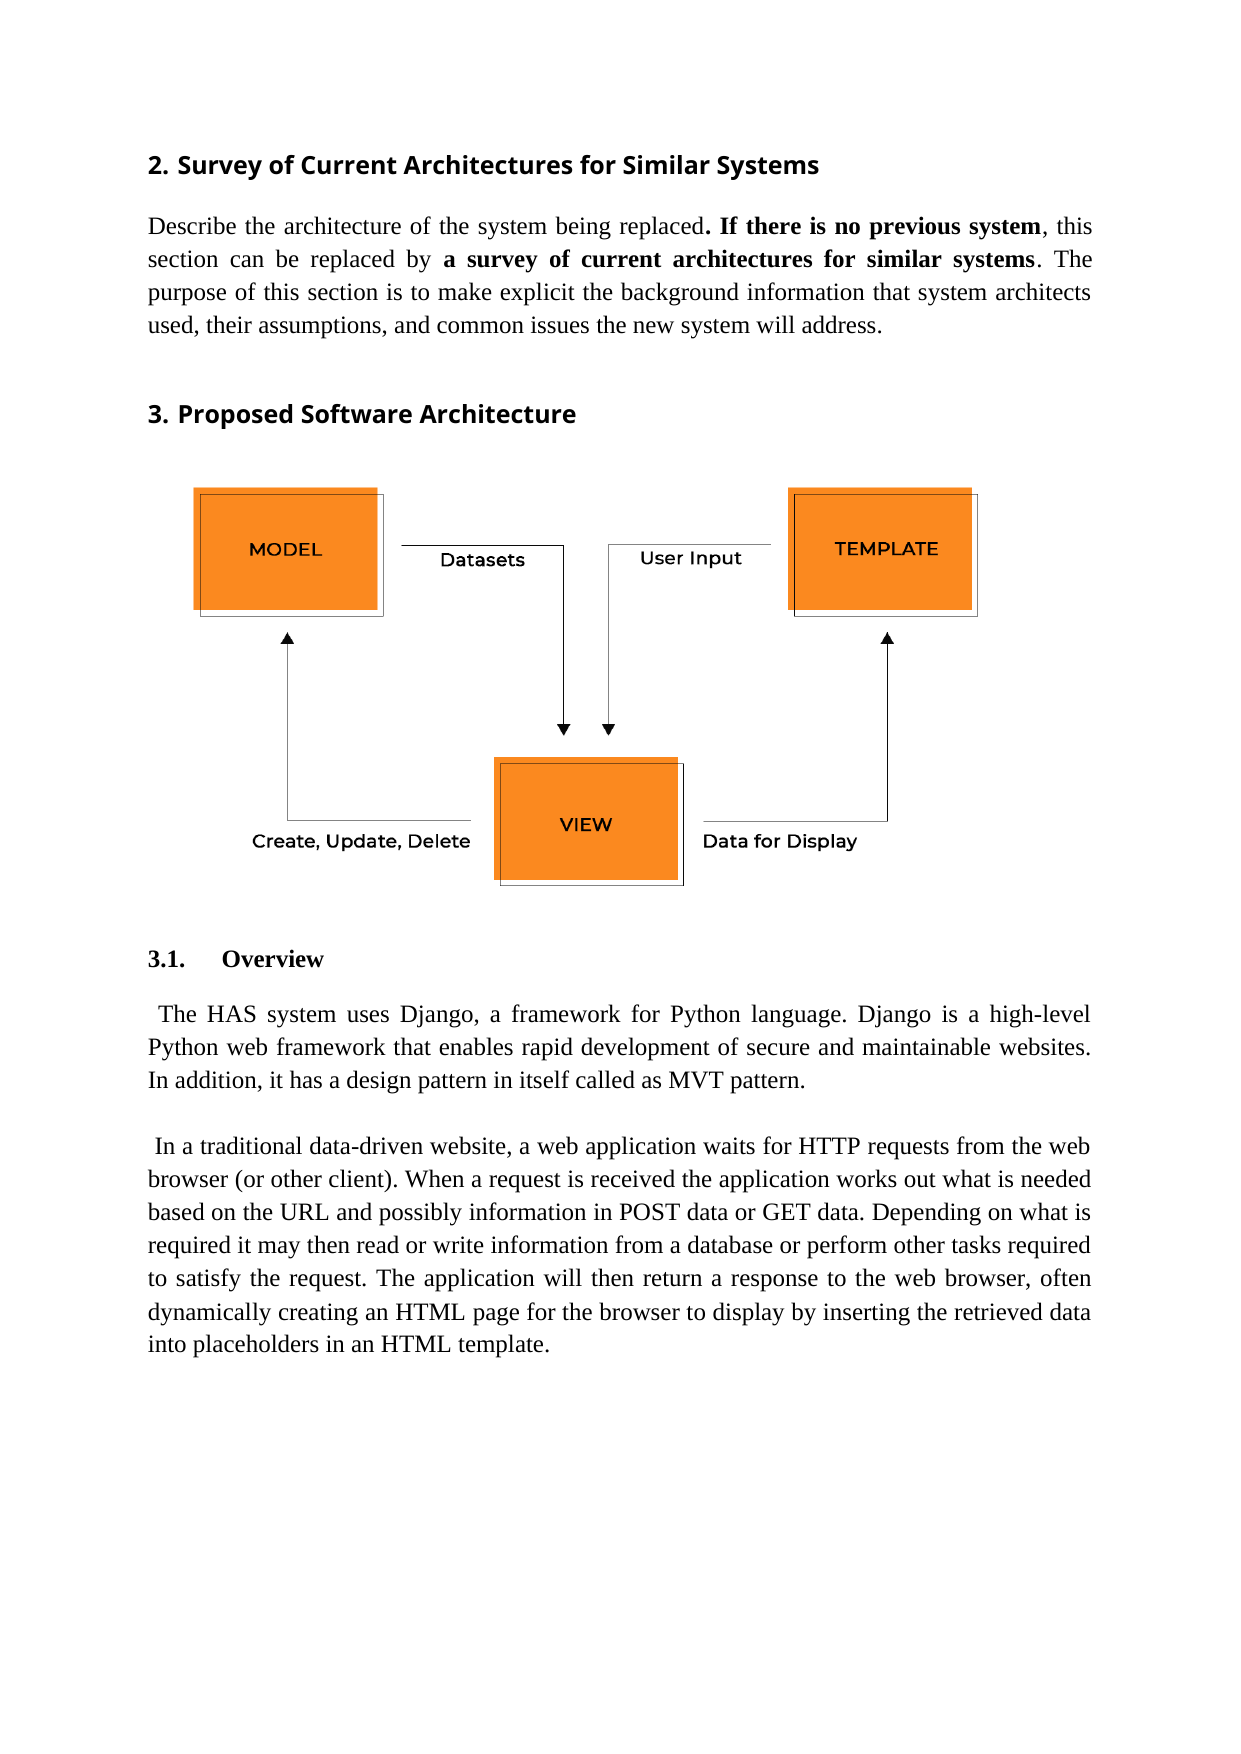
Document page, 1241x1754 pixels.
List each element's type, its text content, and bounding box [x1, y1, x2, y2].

subtitle Survey of Current Architectures for Similar Systems [148, 148, 1093, 182]
picture [176, 469, 996, 904]
subtitle Proposed Software Architecture [148, 397, 1093, 431]
subtitle Overview [148, 944, 1093, 972]
text Describe the architecture of the system being replaced. If there is no previous system, this section can be replaced by a survey of current architectures for similar systems. The purpose of this section is to make explicit the background information that system architects used, their assumptions, and common issues the new system will address. [148, 211, 1093, 339]
text In a traditional data-driven website, a web application waits for HTTP requests from the web browser (or other client). When a request is received the application works out what is needed based on the URL and possibly information in POST data or GET data. Depending on what is required it may then read or write information from a database or perform other tasks required to satisfy the request. The application will then return a response to the web browser, often dynamically creating an HTML page for the browser to display by inserting the retrieved data into placeholders in an HTML template. [148, 1131, 1093, 1358]
text The HAS system uses Django, a framework for Python language. Django is a high-level Python web framework that enables rapid development of secure and maintainable websites. In addition, it has a design pattern in itself called as MVT pattern. [148, 999, 1093, 1094]
